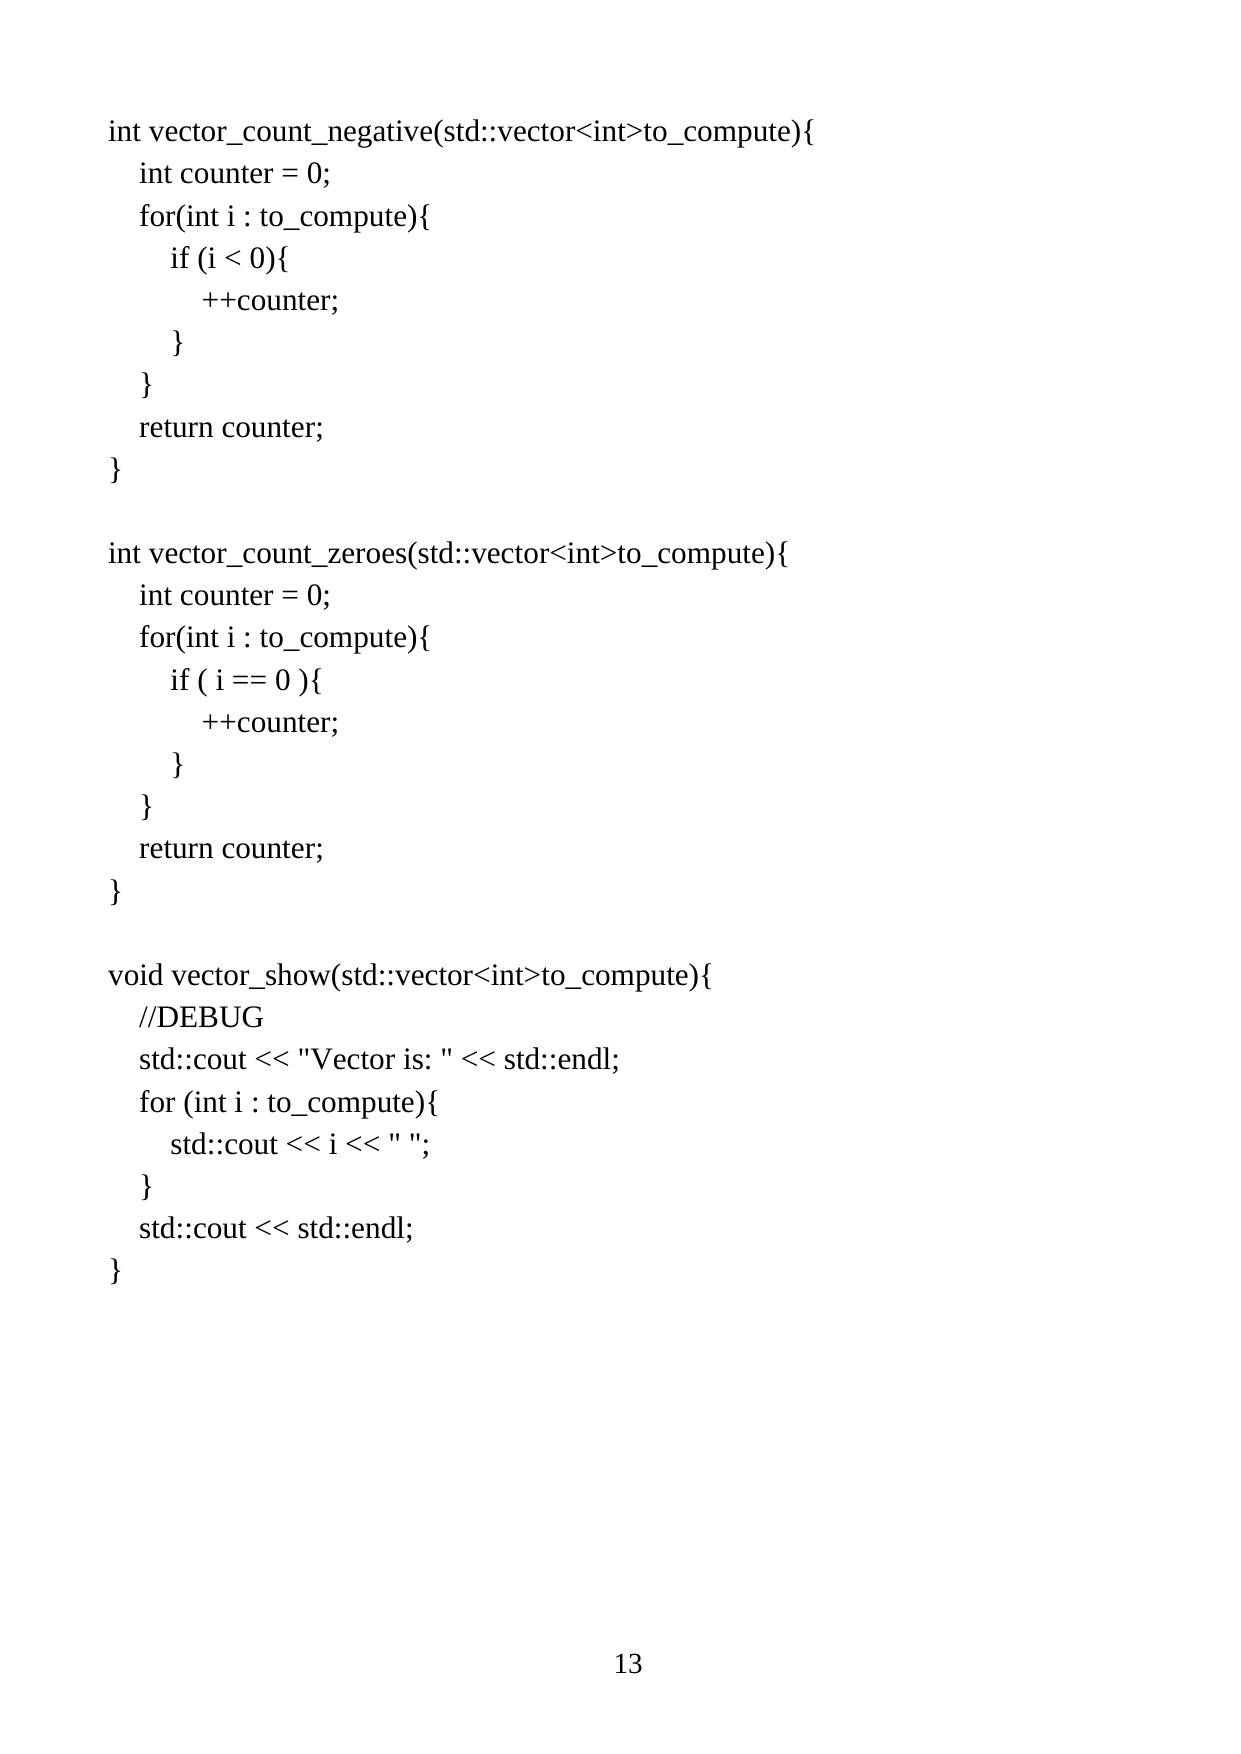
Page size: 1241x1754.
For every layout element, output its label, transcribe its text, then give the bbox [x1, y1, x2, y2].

text if (i < 0){ [108, 233, 1148, 275]
text //DEBUG [108, 992, 1148, 1034]
text int counter = 0; [108, 148, 1148, 191]
text } [108, 1245, 1148, 1287]
text } [108, 866, 1148, 908]
text int vector_count_zeroes(std::vector<int>to_compute){ [108, 528, 1148, 570]
text } [108, 359, 1148, 402]
text return counter; [108, 823, 1148, 866]
text void vector_show(std::vector<int>to_compute){ [108, 950, 1148, 992]
text int vector_count_negative(std::vector<int>to_compute){ [108, 106, 1148, 148]
text for(int i : to_compute){ [108, 612, 1148, 655]
text for (int i : to_compute){ [108, 1077, 1148, 1119]
text ++counter; [108, 697, 1148, 739]
text } [108, 739, 1148, 781]
text int counter = 0; [108, 570, 1148, 612]
text std::cout << std::endl; [108, 1203, 1148, 1245]
text for(int i : to_compute){ [108, 191, 1148, 233]
text ++counter; [108, 275, 1148, 317]
text if ( i == 0 ){ [108, 655, 1148, 697]
text std::cout << i << " "; [108, 1119, 1148, 1161]
text } [108, 317, 1148, 359]
text } [108, 1161, 1148, 1203]
text std::cout << "Vector is: " << std::endl; [108, 1034, 1148, 1077]
text } [108, 444, 1148, 486]
text } [108, 781, 1148, 823]
text return counter; [108, 402, 1148, 444]
